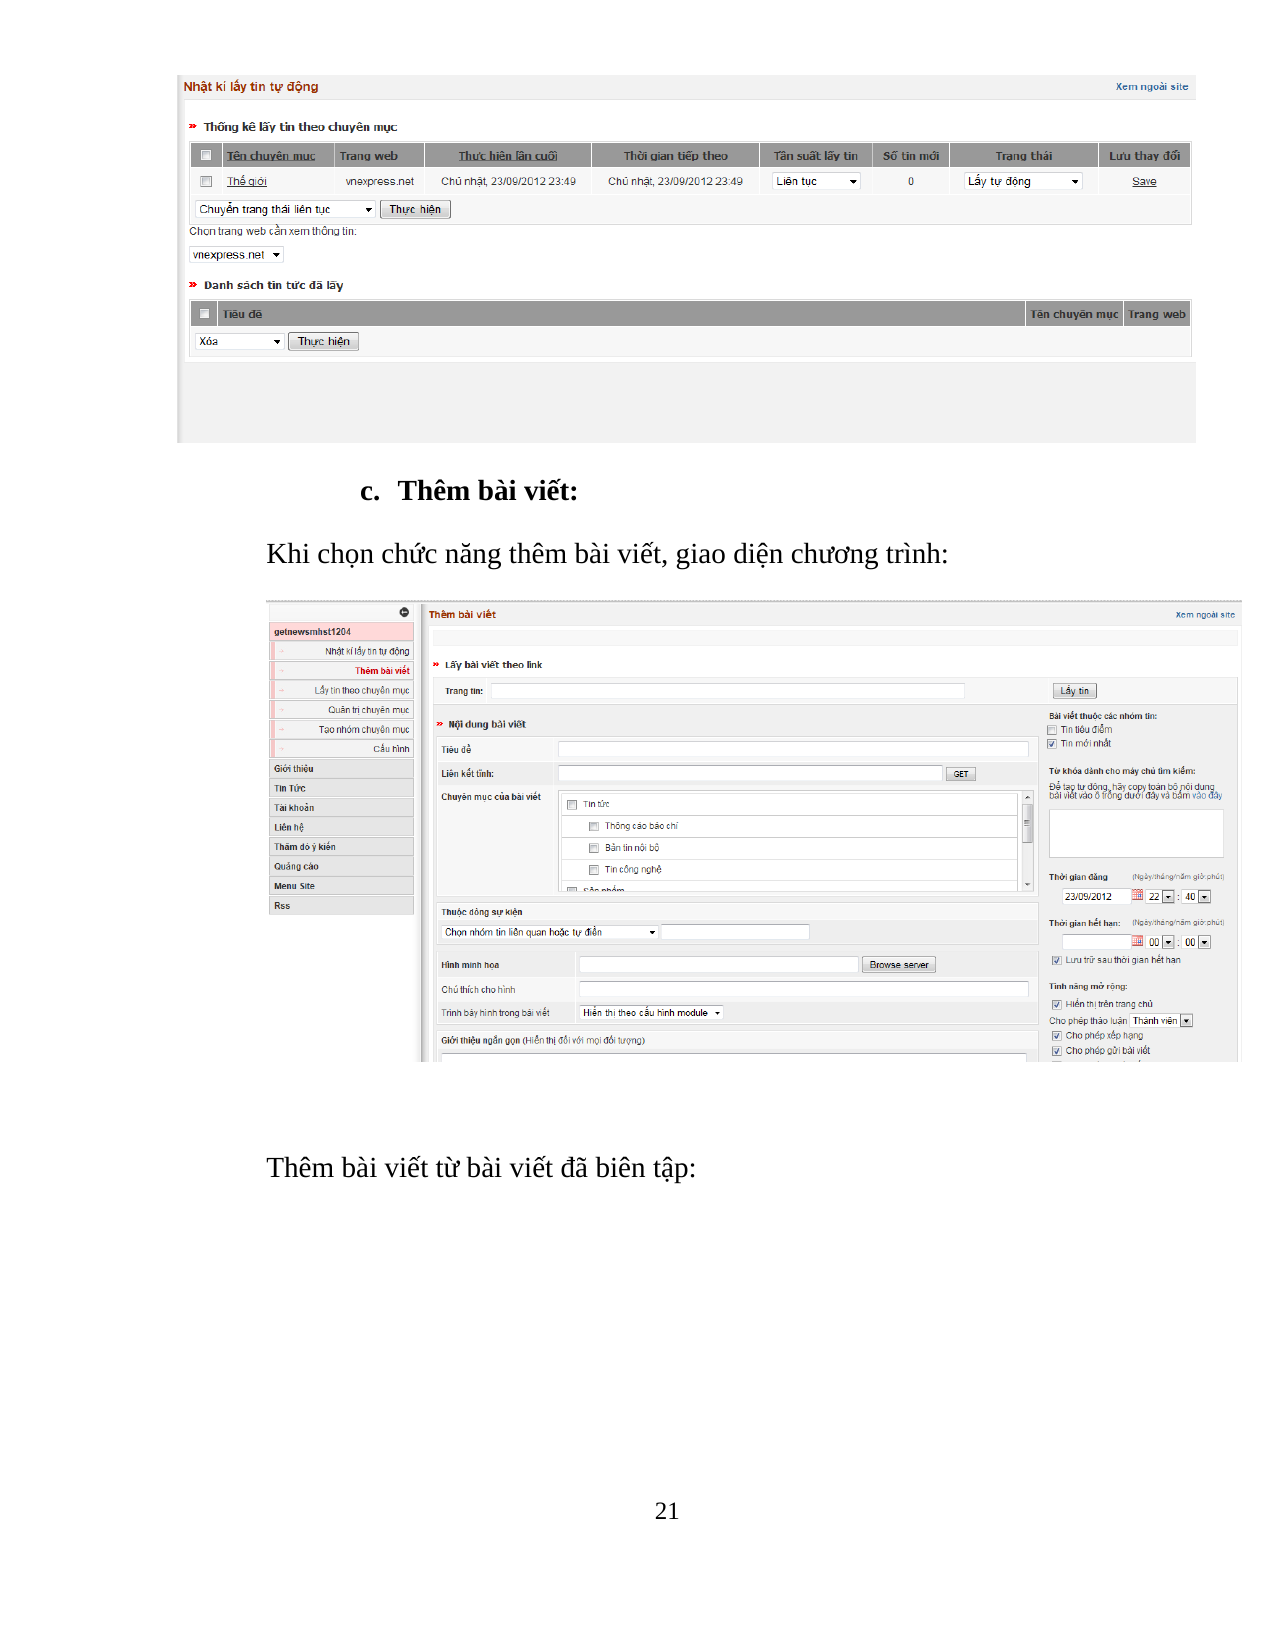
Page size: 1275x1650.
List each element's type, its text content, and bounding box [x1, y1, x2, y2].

text Thêm bài viết từ bài viết đã biên tập: [266, 1150, 1157, 1184]
text Khi chọn chức năng thêm bài viết, giao diện chương trình: [266, 536, 1157, 570]
list Thêm bài viết: [360, 473, 1157, 506]
